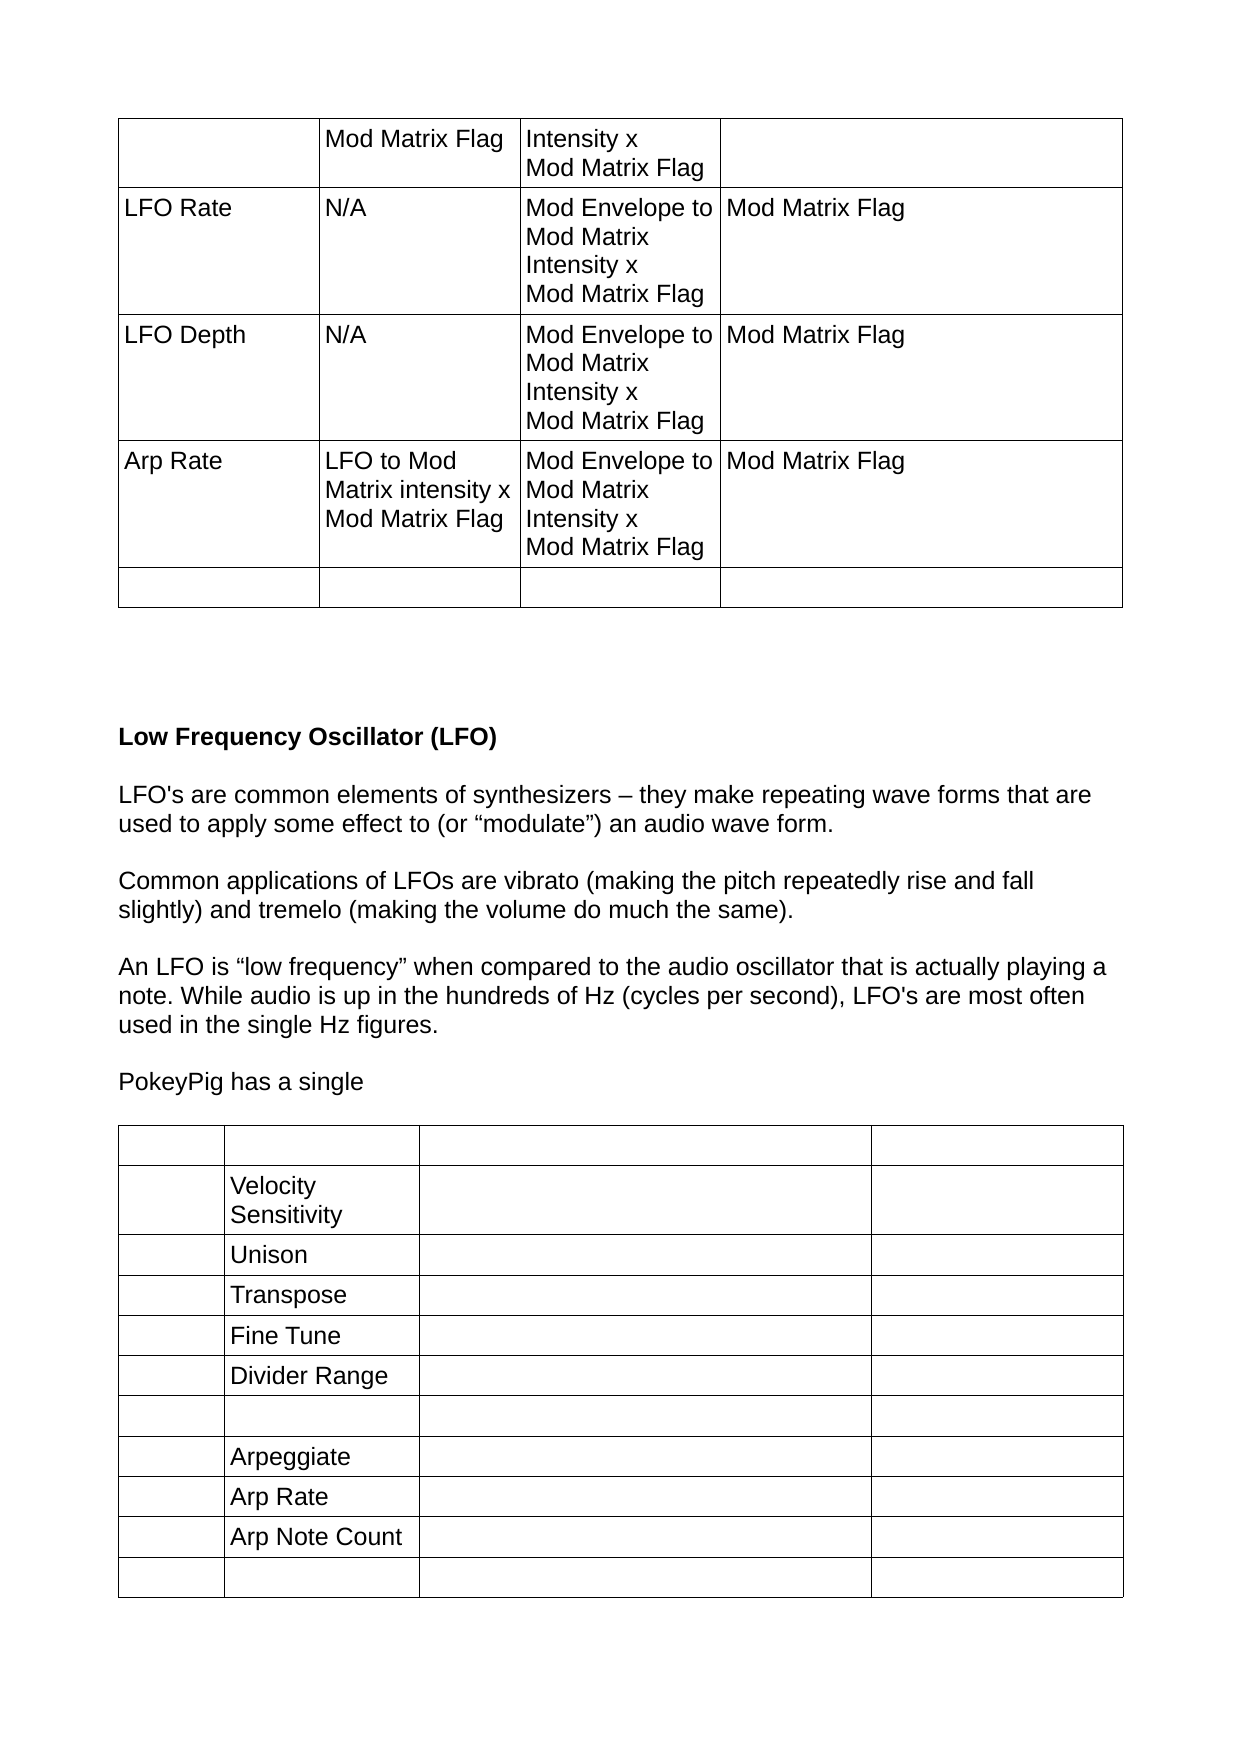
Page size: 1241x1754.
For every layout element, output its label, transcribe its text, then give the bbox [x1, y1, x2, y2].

table_cell [872, 1276, 1123, 1315]
table_cell [420, 1558, 871, 1597]
table_cell [119, 119, 319, 187]
table_header [119, 1126, 224, 1165]
table_cell LFO Rate [119, 188, 319, 314]
table_cell [119, 1316, 224, 1355]
table_cell Fine Tune [225, 1316, 419, 1355]
table_cell [872, 1316, 1123, 1355]
table_cell [119, 1166, 224, 1234]
table_cell Mod Matrix Flag [721, 441, 1122, 567]
table_cell Arpeggiate [225, 1437, 419, 1476]
table_header [225, 1126, 419, 1165]
text Common applications of LFOs are vibrato (making the pitch repeatedly rise and fall slightly) and tremelo (making the volume do much the same). [118, 866, 1122, 923]
text LFO's are common elements of synthesizers – they make repeating wave forms that are used to apply some effect to (or “modulate”) an audio wave form. [118, 780, 1122, 837]
table_cell [872, 1396, 1123, 1436]
table_cell [119, 1517, 224, 1557]
table_cell [420, 1276, 871, 1315]
table_cell [119, 1356, 224, 1395]
table_cell [225, 1396, 419, 1436]
table_header [420, 1126, 871, 1165]
table_cell Unison [225, 1235, 419, 1274]
table_cell Arp Rate [225, 1477, 419, 1516]
table_cell [872, 1235, 1123, 1274]
table_cell Mod Matrix Flag [721, 188, 1122, 314]
table_cell [225, 1558, 419, 1597]
table_cell [119, 1396, 224, 1436]
table_cell Divider Range [225, 1356, 419, 1395]
table_cell [872, 1517, 1123, 1557]
text An LFO is “low frequency” when compared to the audio oscillator that is actually playing a note. While audio is up in the hundreds of Hz (cycles per second), LFO's are most often used in the single Hz figures. [118, 952, 1122, 1038]
table_cell [420, 1477, 871, 1516]
table_cell Mod Matrix Flag [721, 315, 1122, 440]
table_cell [119, 568, 319, 607]
table_cell [872, 1166, 1123, 1234]
table_cell [521, 568, 720, 607]
table_cell Arp Rate [119, 441, 319, 567]
table_cell [872, 1437, 1123, 1476]
table_cell [420, 1235, 871, 1274]
table_cell [872, 1558, 1123, 1597]
table_cell [320, 568, 520, 607]
table_cell Mod Envelope to Mod Matrix Intensity x Mod Matrix Flag [521, 315, 720, 440]
table_cell [420, 1356, 871, 1395]
table_cell N/A [320, 315, 520, 440]
table_cell Mod Envelope to Mod Matrix Intensity x Mod Matrix Flag [521, 188, 720, 314]
table_cell [119, 1437, 224, 1476]
table_cell [420, 1166, 871, 1234]
table_cell Arp Note Count [225, 1517, 419, 1557]
table_cell [872, 1477, 1123, 1516]
table_header [872, 1126, 1123, 1165]
table_cell N/A [320, 188, 520, 314]
table_cell [420, 1517, 871, 1557]
table_cell [721, 119, 1122, 187]
table_cell [119, 1558, 224, 1597]
table_cell [420, 1396, 871, 1436]
table_cell LFO to Mod Matrix intensity x Mod Matrix Flag [320, 441, 520, 567]
table_cell Intensity x Mod Matrix Flag [521, 119, 720, 187]
table_cell [119, 1235, 224, 1274]
table_cell Transpose [225, 1276, 419, 1315]
table_cell LFO Depth [119, 315, 319, 440]
table_cell Mod Matrix Flag [320, 119, 520, 187]
table_cell [119, 1477, 224, 1516]
table_cell [420, 1316, 871, 1355]
text PokeyPig has a single [118, 1067, 1122, 1096]
table_cell Velocity Sensitivity [225, 1166, 419, 1234]
table_cell [721, 568, 1122, 607]
text Low Frequency Oscillator (LFO) [118, 722, 1122, 751]
table_cell [872, 1356, 1123, 1395]
table_cell Mod Envelope to Mod Matrix Intensity x Mod Matrix Flag [521, 441, 720, 567]
table_cell [420, 1437, 871, 1476]
table_cell [119, 1276, 224, 1315]
